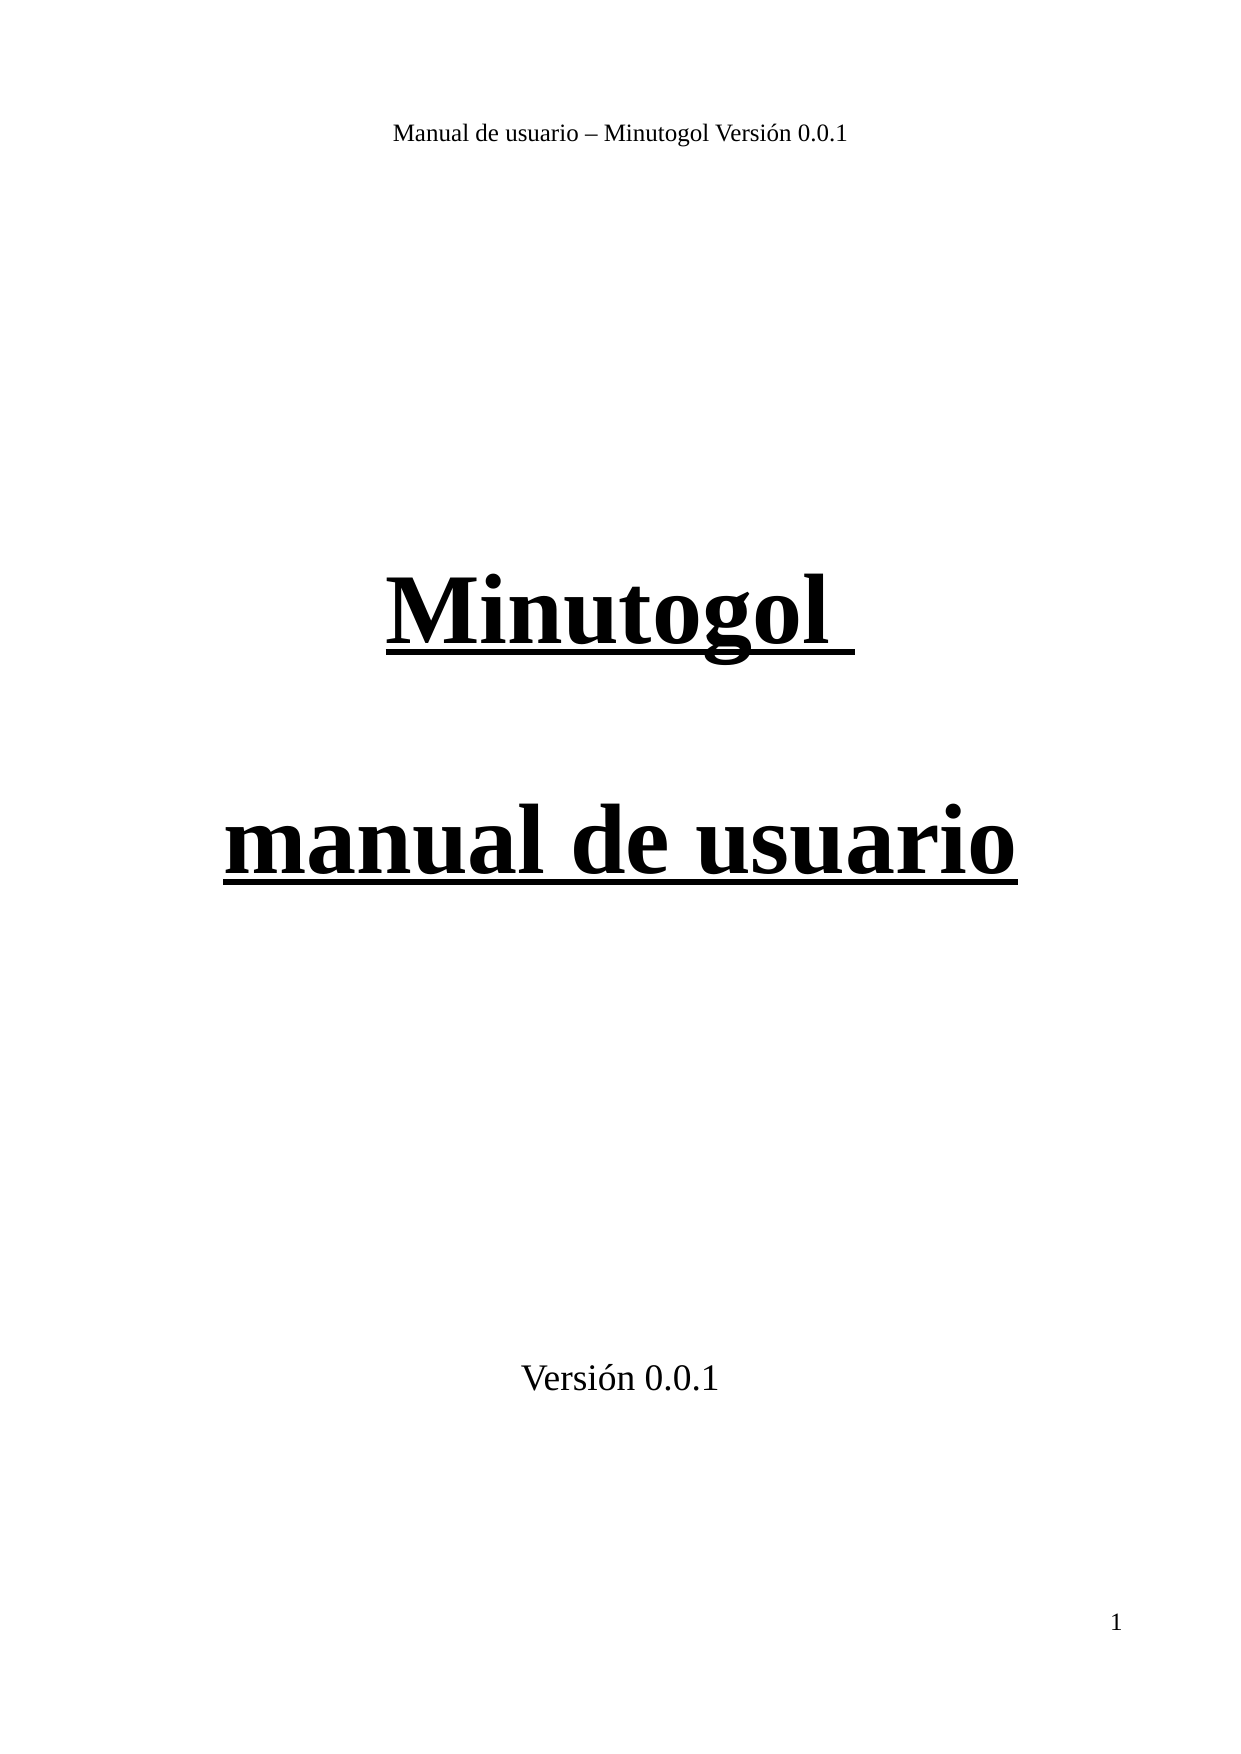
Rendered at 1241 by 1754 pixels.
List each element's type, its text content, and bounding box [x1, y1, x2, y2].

text Minutogol [118, 550, 1122, 665]
text manual de usuario [118, 780, 1122, 895]
text Versión 0.0.1 [118, 1355, 1122, 1398]
